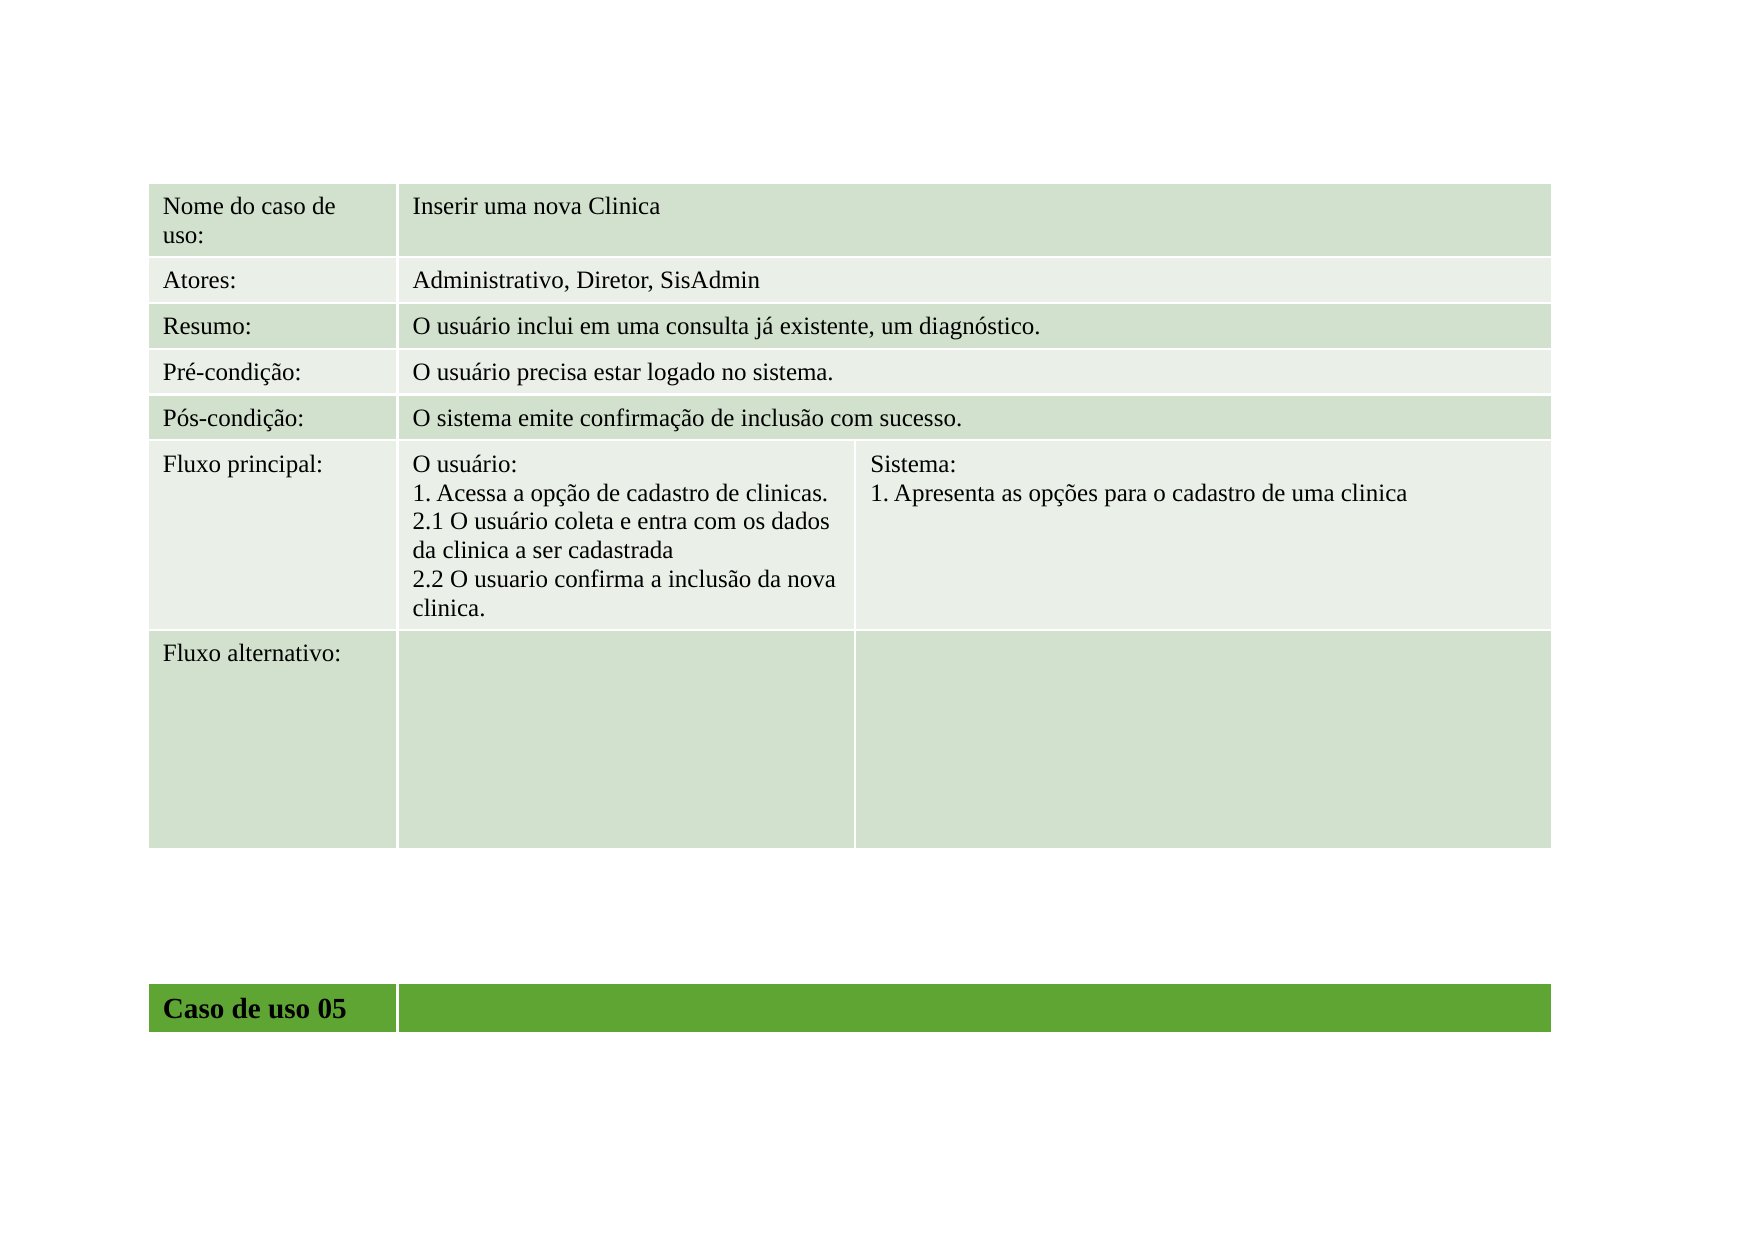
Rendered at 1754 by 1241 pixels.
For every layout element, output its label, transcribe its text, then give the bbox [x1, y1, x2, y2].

table_cell Inserir uma nova Clinica [399, 184, 1551, 256]
table_cell Pós-condição: [149, 396, 396, 439]
table_header [399, 984, 1551, 1032]
table_cell Sistema: 1. Apresenta as opções para o cadastro de uma clinica [856, 441, 1551, 629]
table_cell Fluxo alternativo: [149, 631, 396, 848]
table_cell Pré-condição: [149, 350, 396, 393]
table_cell O usuário: 1. Acessa a opção de cadastro de clinicas. 2.1 O usuário coleta e entra com os dados da clinica a ser cadastrada 2.2 O usuario confirma a inclusão da nova clinica. [399, 441, 854, 629]
table_cell O sistema emite confirmação de inclusão com sucesso. [399, 396, 1551, 439]
table_cell O usuário precisa estar logado no sistema. [399, 350, 1551, 393]
table_cell O usuário inclui em uma consulta já existente, um diagnóstico. [399, 304, 1551, 348]
table_cell [856, 631, 1551, 848]
table_header Caso de uso 05 [149, 984, 396, 1032]
table_cell Resumo: [149, 304, 396, 348]
table_cell Fluxo principal: [149, 441, 396, 629]
table_cell Atores: [149, 258, 396, 302]
table_cell Nome do caso de uso: [149, 184, 396, 256]
table_cell [399, 631, 854, 848]
table_cell Administrativo, Diretor, SisAdmin [399, 258, 1551, 302]
